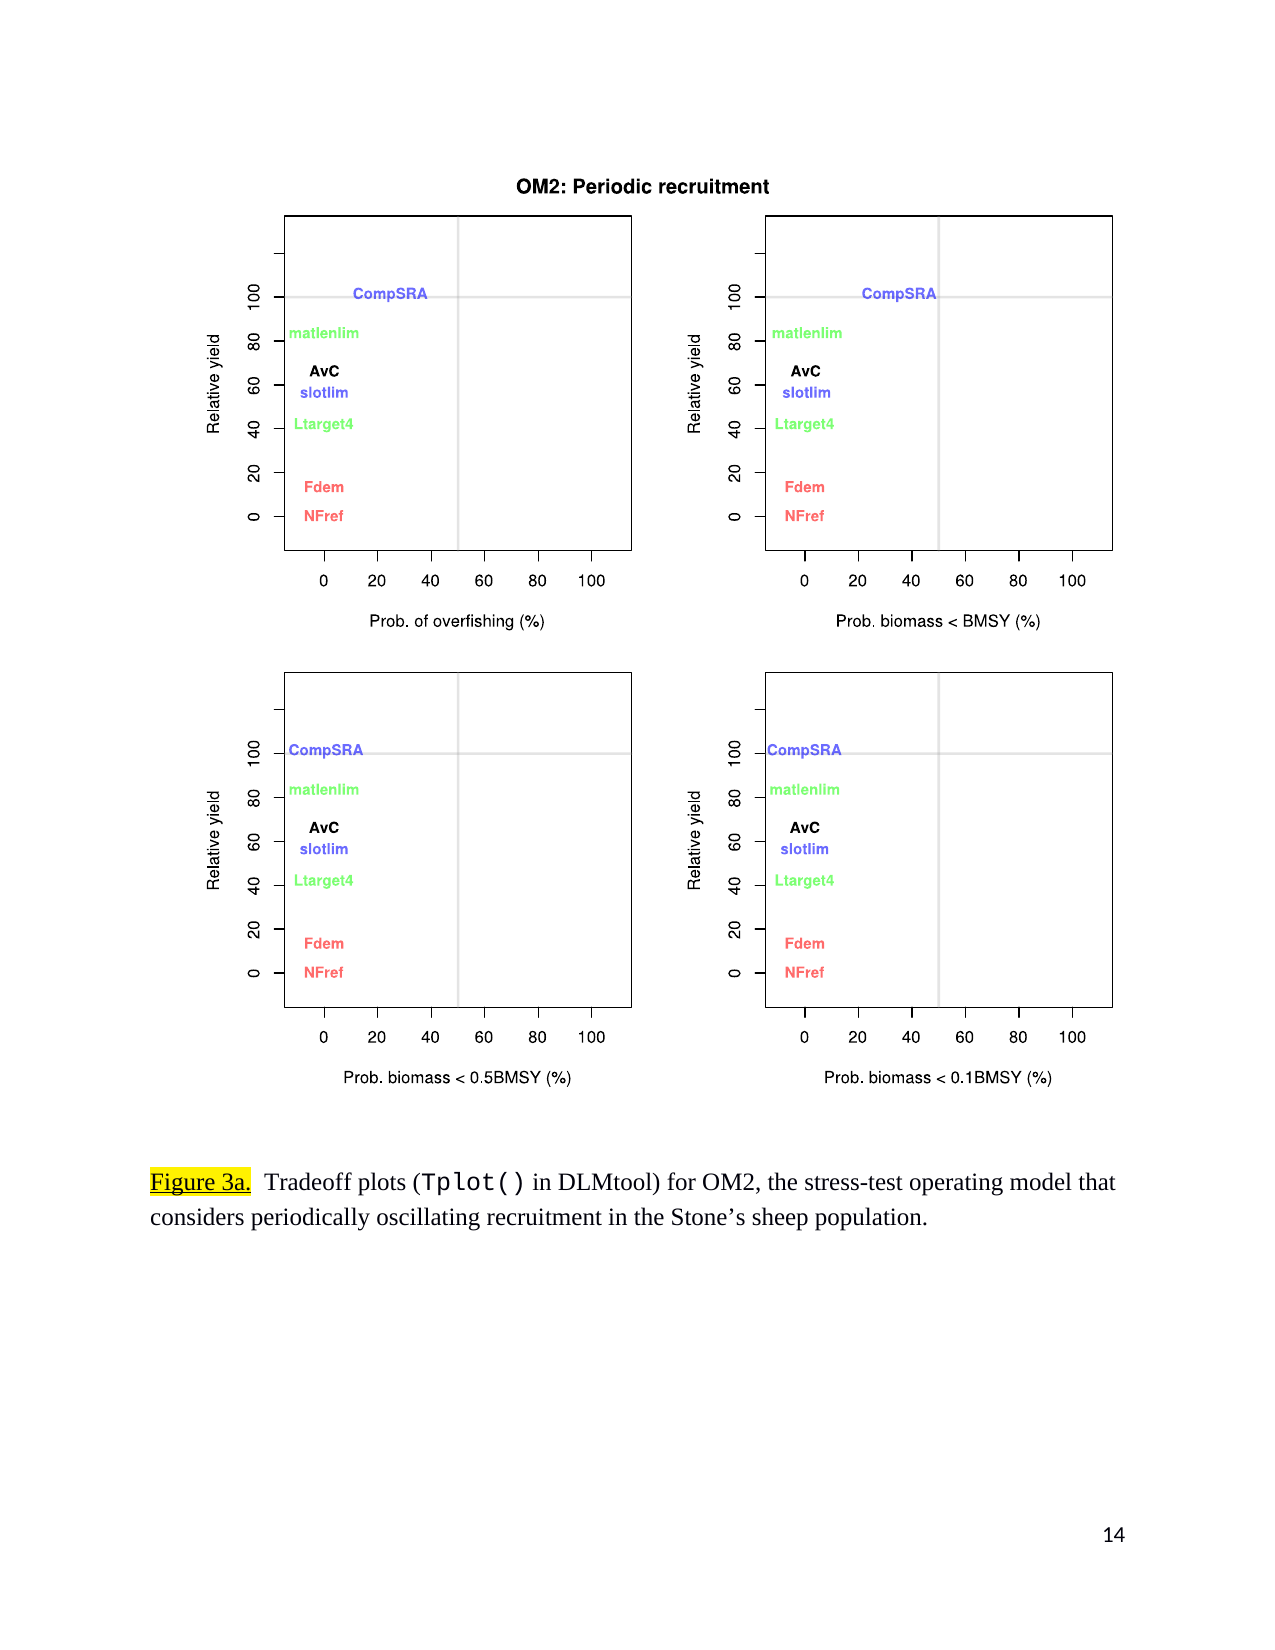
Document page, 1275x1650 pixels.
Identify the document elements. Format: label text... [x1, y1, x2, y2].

list Figure 3a. Tradeoff plots (Tplot() in DLMtool) for OM2, the stress-test operating model that considers periodically oscillating recruitment in the Stone’s sheep population. [150, 1167, 1125, 1231]
